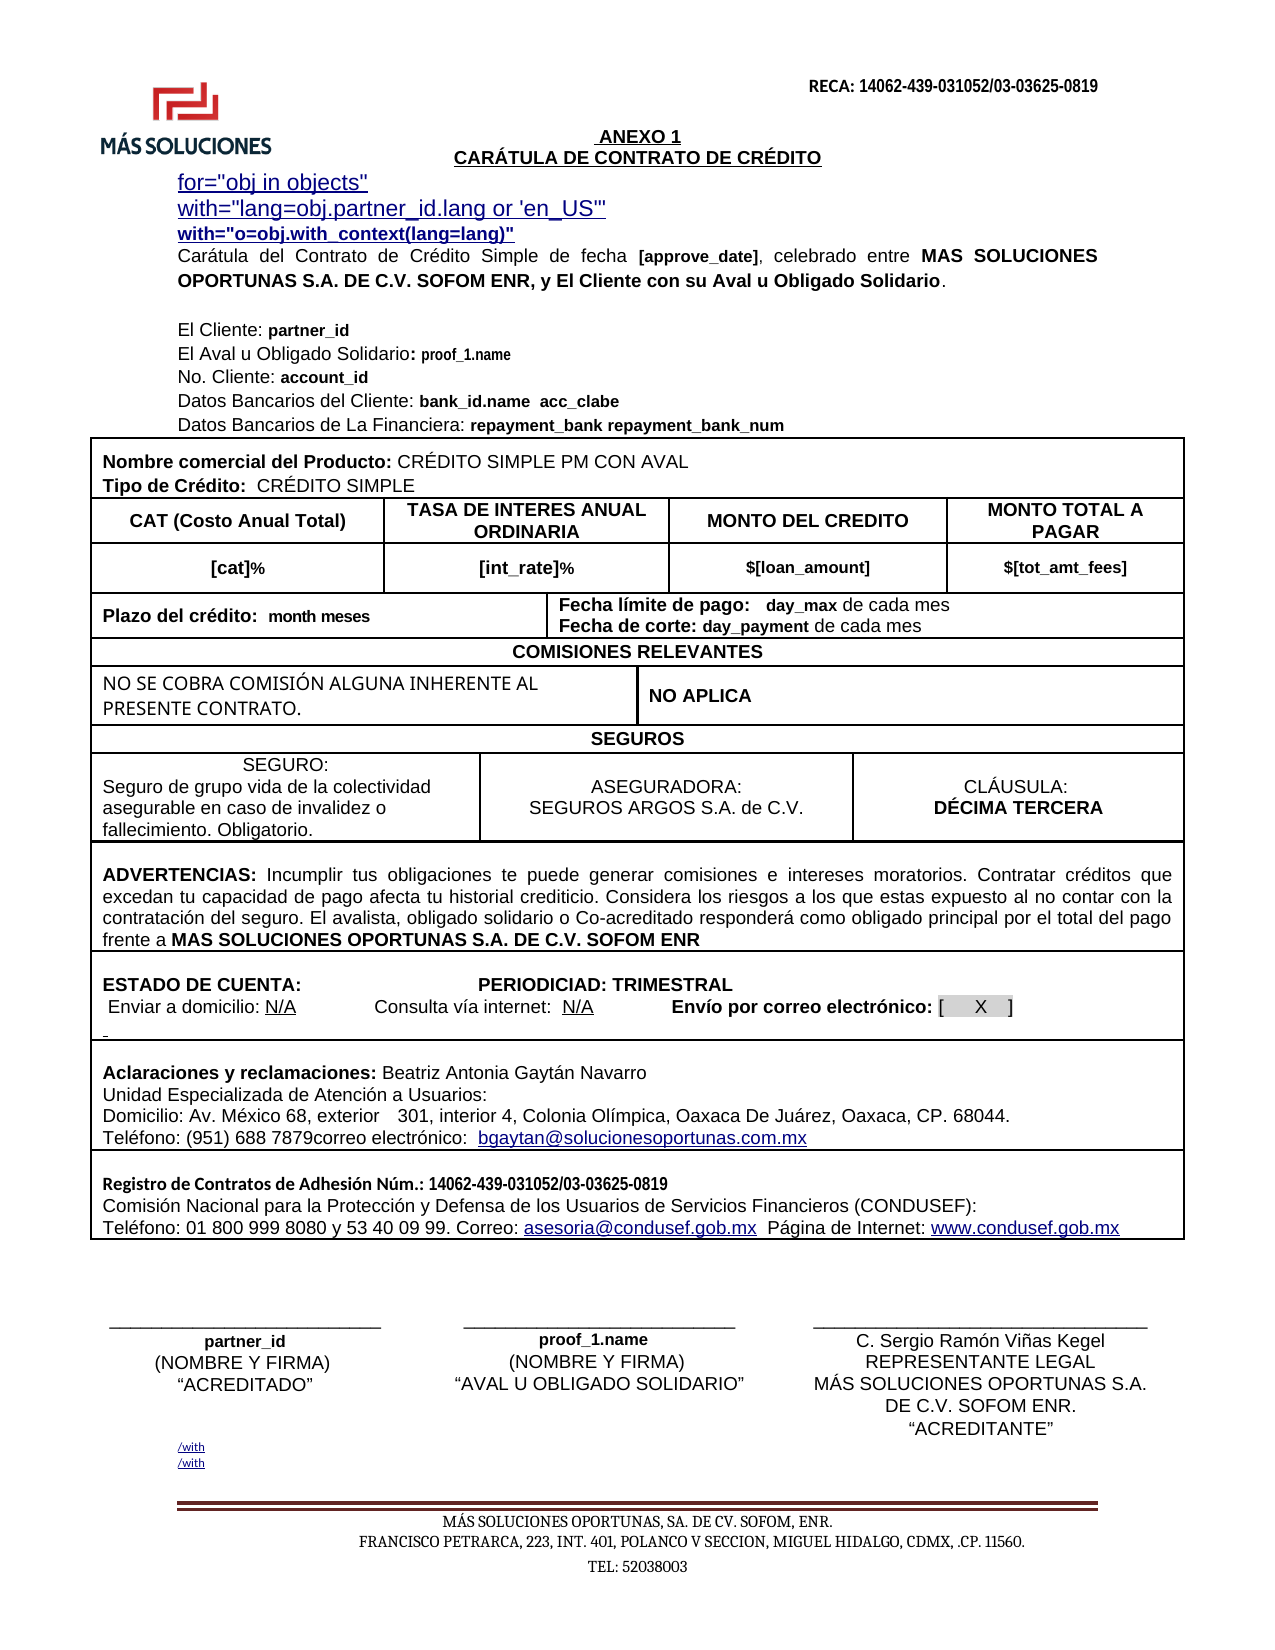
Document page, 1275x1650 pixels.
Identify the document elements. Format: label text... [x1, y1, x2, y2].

table_cell NO APLICA [639, 667, 1183, 724]
table_cell [cat]% [92, 544, 383, 592]
text with="lang=obj.partner_id.lang or 'en_US'" [177, 195, 1098, 221]
table_cell $[loan_amount] [670, 544, 946, 592]
table_cell ADVERTENCIAS: Incumplir tus obligaciones te puede generar comisiones e intereses moratorios. Contratar créditos que excedan tu capacidad de pago afecta tu historial crediticio. Considera los riesgos a los que estas expuesto al no contar con la contratación del seguro. El avalista, obligado solidario o Co-acreditado responderá como obligado principal por el total del pago frente a MAS SOLUCIONES OPORTUNAS S.A. DE C.V. SOFOM ENR [92, 843, 1183, 950]
table_header Nombre comercial del Producto: CRÉDITO SIMPLE PM CON AVAL Tipo de Crédito: CRÉDITO SIMPLE [92, 439, 1183, 497]
text No. Cliente: account_id [177, 366, 1065, 388]
table_cell CLÁUSULA: DÉCIMA TERCERA [854, 754, 1183, 840]
table_cell SEGURO: Seguro de grupo vida de la colectividad asegurable en caso de invalidez o fallecimiento. Obligatorio. [92, 754, 479, 840]
text Datos Bancarios de La Financiera: repayment_bank repayment_bank_num [177, 413, 1065, 435]
table_cell Fecha límite de pago: day_max de cada mes Fecha de corte: day_payment de cada mes [548, 594, 1183, 637]
text with="o=obj.with_context(lang=lang)" [177, 223, 1098, 244]
table_cell COMISIONES RELEVANTES [92, 639, 1183, 665]
text /with [177, 1439, 1098, 1454]
picture [95, 77, 276, 162]
table_cell Registro de Contratos de Adhesión Núm.: 14062-439-031052/03-03625-0819 Comisión Nacional para la Protección y Defensa de los Usuarios de Servicios Financieros (CONDUSEF): Teléfono: 01 800 999 8080 y 53 40 09 99. Correo: asesoria@condusef.gob.mx Página de Internet: www.condusef.gob.mx [92, 1151, 1183, 1238]
text El Cliente: partner_id [177, 319, 1065, 341]
table_cell SEGUROS [92, 726, 1183, 752]
text Carátula del Contrato de Crédito Simple de fecha [approve_date], celebrado entre MAS SOLUCIONES OPORTUNAS S.A. DE C.V. SOFOM ENR, y El Cliente con su Aval u Obligado Solidario. [177, 244, 1098, 291]
text CARÁTULA DE CONTRATO DE CRÉDITO [177, 147, 1098, 168]
text Datos Bancarios del Cliente: bank_id.name acc_clabe [177, 390, 1065, 411]
table_header __________________________ partner_id (NOMBRE Y FIRMA) “ACREDITADO” [90, 1240, 421, 1439]
table_cell Aclaraciones y reclamaciones: Beatriz Antonia Gaytán Navarro Unidad Especializada de Atención a Usuarios: Domicilio: Av. México 68, exterior 301, interior 4, Colonia Olímpica, Oaxaca De Juárez, Oaxaca, CP. 68044. Teléfono: (951) 688 7879correo electrónico: bgaytan@solucionesoportunas.com.mx [92, 1041, 1183, 1148]
table_cell CAT (Costo Anual Total) [92, 499, 383, 542]
table_header ________________________________ C. Sergio Ramón Viñas Kegel REPRESENTANTE LEGAL MÁS SOLUCIONES OPORTUNAS S.A. DE C.V. SOFOM ENR. “ACREDITANTE” [799, 1240, 1183, 1439]
table_cell MONTO TOTAL A PAGAR [948, 499, 1183, 542]
text ANEXO 1 [276, 125, 1098, 147]
table_cell TASA DE INTERES ANUAL ORDINARIA [385, 499, 668, 542]
table_cell MONTO DEL CREDITO [670, 499, 946, 542]
table_cell $[tot_amt_fees] [948, 544, 1183, 592]
table_header __________________________ proof_1.name (NOMBRE Y FIRMA) “AVAL U OBLIGADO SOLIDARIO” [421, 1240, 799, 1439]
table_cell [int_rate]% [385, 544, 668, 592]
table_cell Plazo del crédito: month meses [92, 594, 546, 637]
table_cell ESTADO DE CUENTA: PERIODICIAD: TRIMESTRAL Enviar a domicilio: N/A Consulta vía internet: N/A Envío por correo electrónico: [ X ] [92, 952, 1183, 1038]
text /with [177, 1455, 1098, 1471]
text for="obj in objects" [177, 168, 1098, 195]
table_cell ASEGURADORA: SEGUROS ARGOS S.A. de C.V. [481, 754, 852, 840]
table_cell NO SE COBRA COMISIÓN ALGUNA INHERENTE AL PRESENTE CONTRATO. [92, 667, 636, 724]
text El Aval u Obligado Solidario: proof_1.name [177, 343, 1065, 364]
